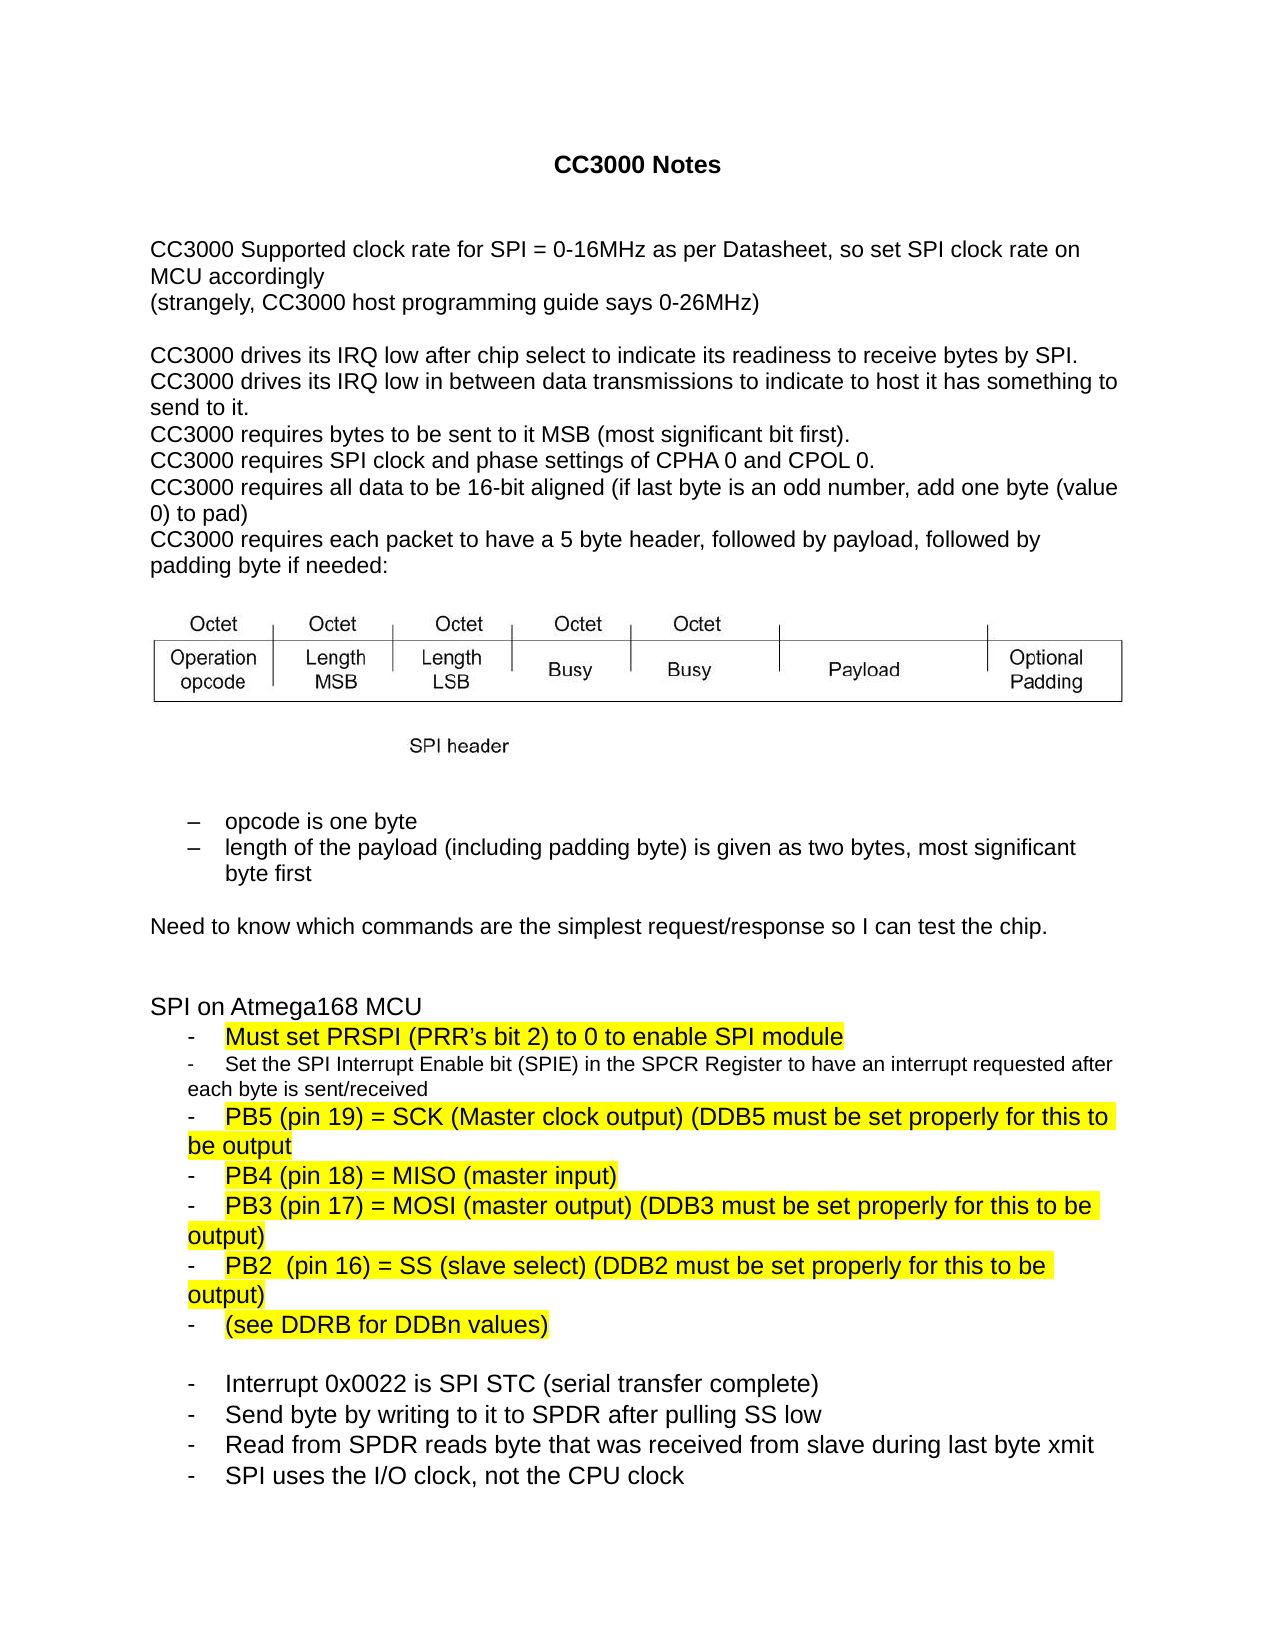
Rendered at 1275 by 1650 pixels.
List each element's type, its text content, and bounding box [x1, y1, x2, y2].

text CC3000 drives its IRQ low in between data transmissions to indicate to host it has something to send to it. [150, 368, 1125, 421]
text CC3000 requires each packet to have a 5 byte header, followed by payload, followed by padding byte if needed: [150, 526, 1125, 579]
text CC3000 drives its IRQ low after chip select to indicate its readiness to receive bytes by SPI. [150, 342, 1125, 368]
list opcode is one byte [187, 808, 1125, 834]
list Set the SPI Interrupt Enable bit (SPIE) in the SPCR Register to have an interrupt requested after each byte is sent/received [187, 1051, 1125, 1101]
list Read from SPDR reads byte that was received from slave during last byte xmit [187, 1429, 1125, 1460]
list PB3 (pin 17) = MOSI (master output) (DDB3 must be set properly for this to be output) [187, 1191, 1125, 1250]
text CC3000 Supported clock rate for SPI = 0-16MHz as per Datasheet, so set SPI clock rate on MCU accordingly [150, 236, 1125, 289]
list length of the payload (including padding byte) is given as two bytes, most significant byte first [187, 834, 1125, 887]
text SPI on Atmega168 MCU [150, 992, 1125, 1021]
picture [150, 605, 1125, 782]
text (strangely, CC3000 host programming guide says 0-26MHz) [150, 289, 1125, 315]
list Must set PRSPI (PRR’s bit 2) to 0 to enable SPI module [187, 1021, 1125, 1051]
list PB5 (pin 19) = SCK (Master clock output) (DDB5 must be set properly for this to be output [187, 1101, 1125, 1160]
list (see DDRB for DDBn values) [187, 1309, 1125, 1339]
list SPI uses the I/O clock, not the CPU clock [187, 1460, 1125, 1490]
text Need to know which commands are the simplest request/response so I can test the chip. [150, 913, 1125, 939]
list PB2 (pin 16) = SS (slave select) (DDB2 must be set properly for this to be output) [187, 1250, 1125, 1309]
text CC3000 requires bytes to be sent to it MSB (most significant bit first). [150, 421, 1125, 447]
list Send byte by writing to it to SPDR after pulling SS low [187, 1399, 1125, 1429]
list PB4 (pin 18) = MISO (master input) [187, 1160, 1125, 1191]
text CC3000 requires SPI clock and phase settings of CPHA 0 and CPOL 0. [150, 447, 1125, 473]
text CC3000 requires all data to be 16-bit aligned (if last byte is an odd number, add one byte (value 0) to pad) [150, 473, 1125, 526]
list Interrupt 0x0022 is SPI STC (serial transfer complete) [187, 1368, 1125, 1399]
text CC3000 Notes [150, 150, 1125, 179]
